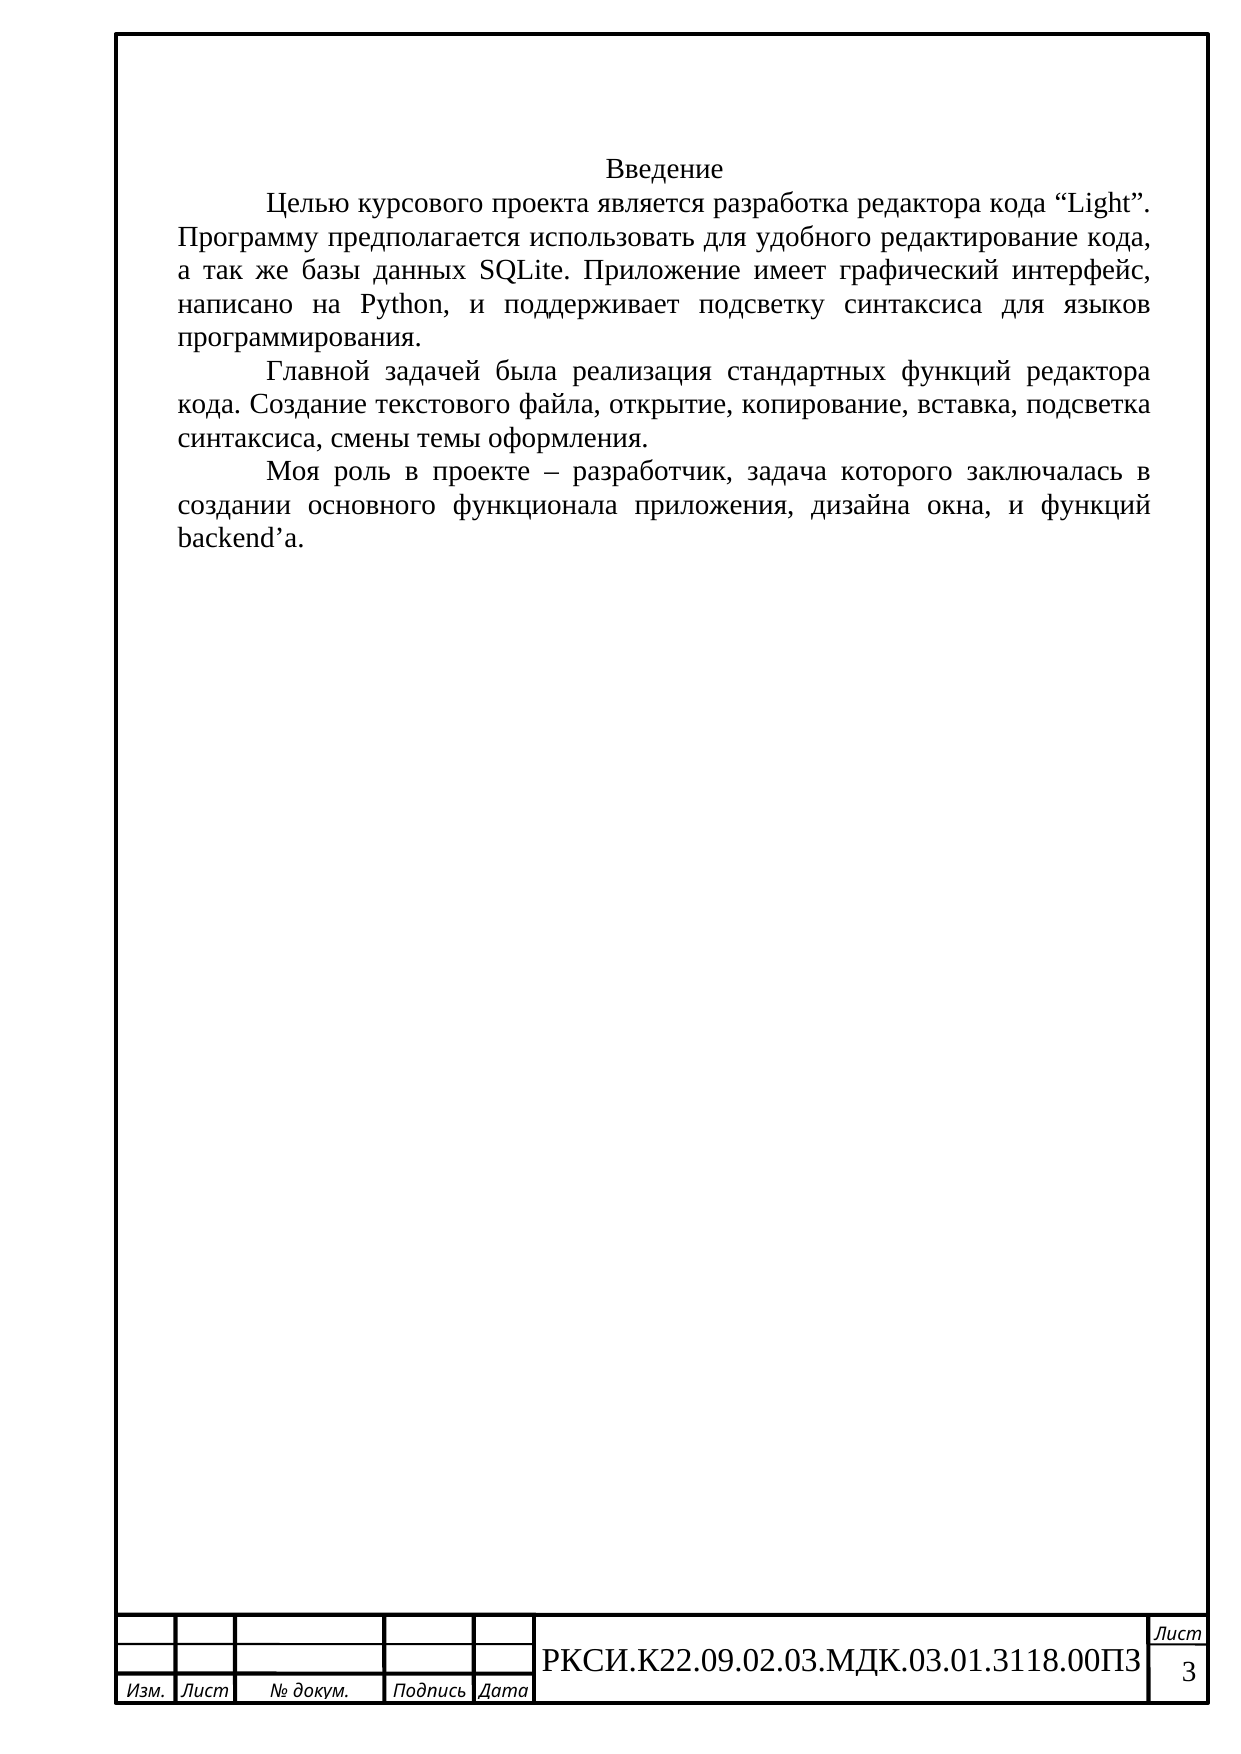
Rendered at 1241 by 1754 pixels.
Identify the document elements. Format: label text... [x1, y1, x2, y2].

text Моя роль в проекте – разработчик, задача которого заключалась в создании основного функционала приложения, дизайна окна, и функций backend’а. [177, 453, 1152, 554]
text Целью курсового проекта является разработка редактора кода “Light”. Программу предполагается использовать для удобного редактирование кода, а так же базы данных SQLite. Приложение имеет графический интерфейс, написано на Python, и поддерживает подсветку синтаксиса для языков программирования. [177, 185, 1152, 353]
text Главной задачей была реализация стандартных функций редактора кода. Создание текстового файла, открытие, копирование, вставка, подсветка синтаксиса, смены темы оформления. [177, 353, 1152, 453]
subtitle Введение [177, 152, 1152, 185]
